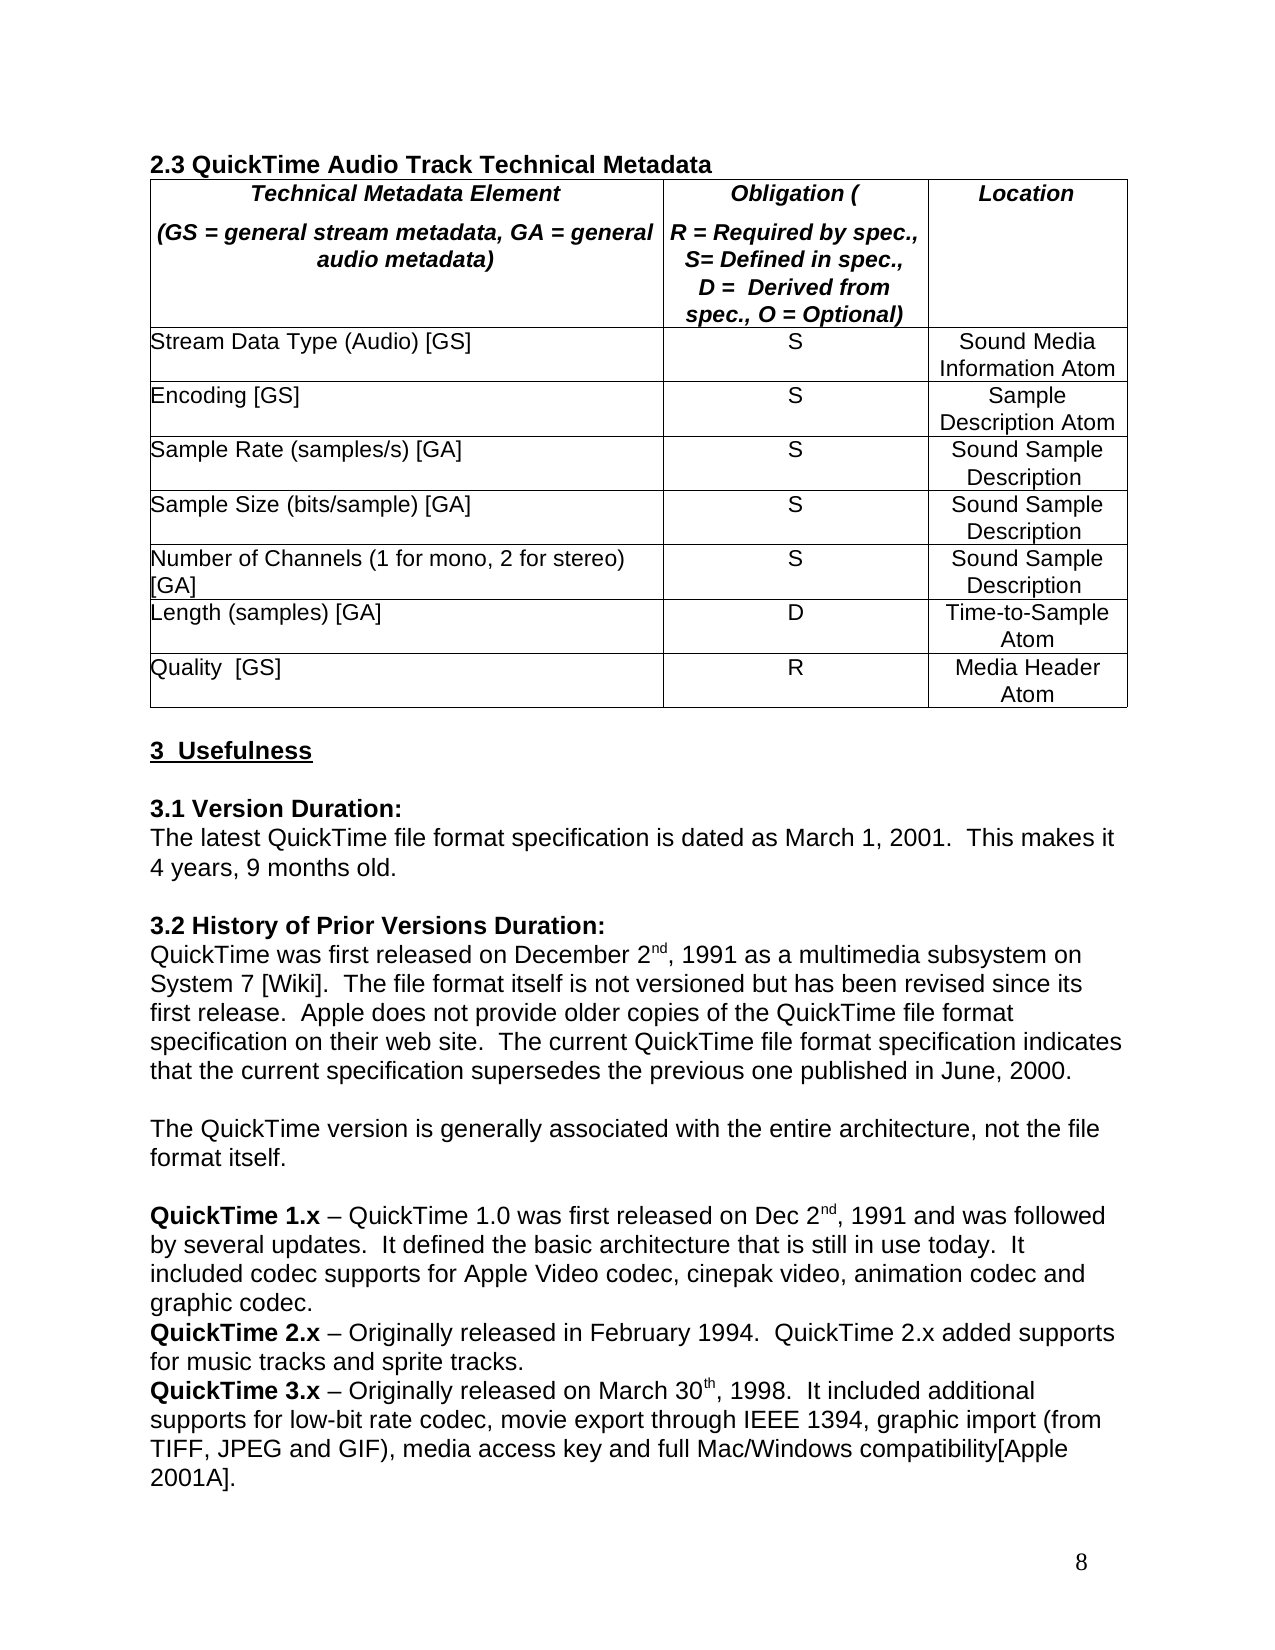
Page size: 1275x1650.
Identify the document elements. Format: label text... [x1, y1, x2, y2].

table_cell Media Header Atom [929, 654, 1127, 707]
table_cell D [664, 600, 928, 653]
text 3.2 History of Prior Versions Duration: [150, 911, 1125, 939]
table_cell Sound Sample Description [929, 491, 1127, 544]
table_cell Sample Size (bits/sample) [GA] [151, 491, 663, 544]
text The QuickTime version is generally associated with the entire architecture, not the file format itself. [150, 1114, 1125, 1172]
table_cell Sound Sample Description [929, 545, 1127, 598]
table_cell S [664, 545, 928, 598]
table_cell Time-to-Sample Atom [929, 600, 1127, 653]
text 2.3 QuickTime Audio Track Technical Metadata [150, 150, 1125, 179]
table_cell Number of Channels (1 for mono, 2 for stereo)[GA] [151, 545, 663, 598]
table_cell S [664, 437, 928, 490]
table_cell Stream Data Type (Audio) [GS] [151, 328, 663, 381]
text The latest QuickTime file format specification is dated as March 1, 2001. This makes it 4 years, 9 months old. [150, 823, 1125, 881]
text 3.1 Version Duration: [150, 794, 1125, 823]
table_header Location [929, 180, 1127, 327]
table_cell Length (samples) [GA] [151, 600, 663, 653]
table_cell S [664, 328, 928, 381]
text QuickTime was first released on December 2nd, 1991 as a multimedia subsystem on System 7 [Wiki]. The file format itself is not versioned but has been revised since its first release. Apple does not provide older copies of the QuickTime file format specification on their web site. The current QuickTime file format specification indicates that the current specification supersedes the previous one published in June, 2000. [150, 939, 1125, 1085]
text QuickTime 3.x – Originally released on March 30th, 1998. It included additional supports for low-bit rate codec, movie export through IEEE 1394, graphic import (from TIFF, JPEG and GIF), media access key and full Mac/Windows compatibility[Apple 2001A]. [150, 1376, 1125, 1492]
table_cell Quality [GS] [151, 654, 663, 707]
table_cell Sound Media Information Atom [929, 328, 1127, 381]
table_header Technical Metadata Element (GS = general stream metadata, GA = general audio metadata) [151, 180, 663, 327]
table_cell Sound Sample Description [929, 437, 1127, 490]
subtitle 3 Usefulness [150, 736, 1125, 765]
table_cell Encoding [GS] [151, 382, 663, 436]
table_cell S [664, 382, 928, 436]
text QuickTime 1.x – QuickTime 1.0 was first released on Dec 2nd, 1991 and was followed by several updates. It defined the basic architecture that is still in use today. It included codec supports for Apple Video codec, cinepak video, animation codec and graphic codec. [150, 1201, 1125, 1317]
table_header Obligation ( R = Required by spec., S= Defined in spec., D = Derived from spec., O = Optional) [664, 180, 928, 327]
table_cell Sample Rate (samples/s) [GA] [151, 437, 663, 490]
text QuickTime 2.x – Originally released in February 1994. QuickTime 2.x added supports for music tracks and sprite tracks. [150, 1317, 1125, 1376]
table_cell R [664, 654, 928, 707]
table_cell Sample Description Atom [929, 382, 1127, 436]
table_cell S [664, 491, 928, 544]
